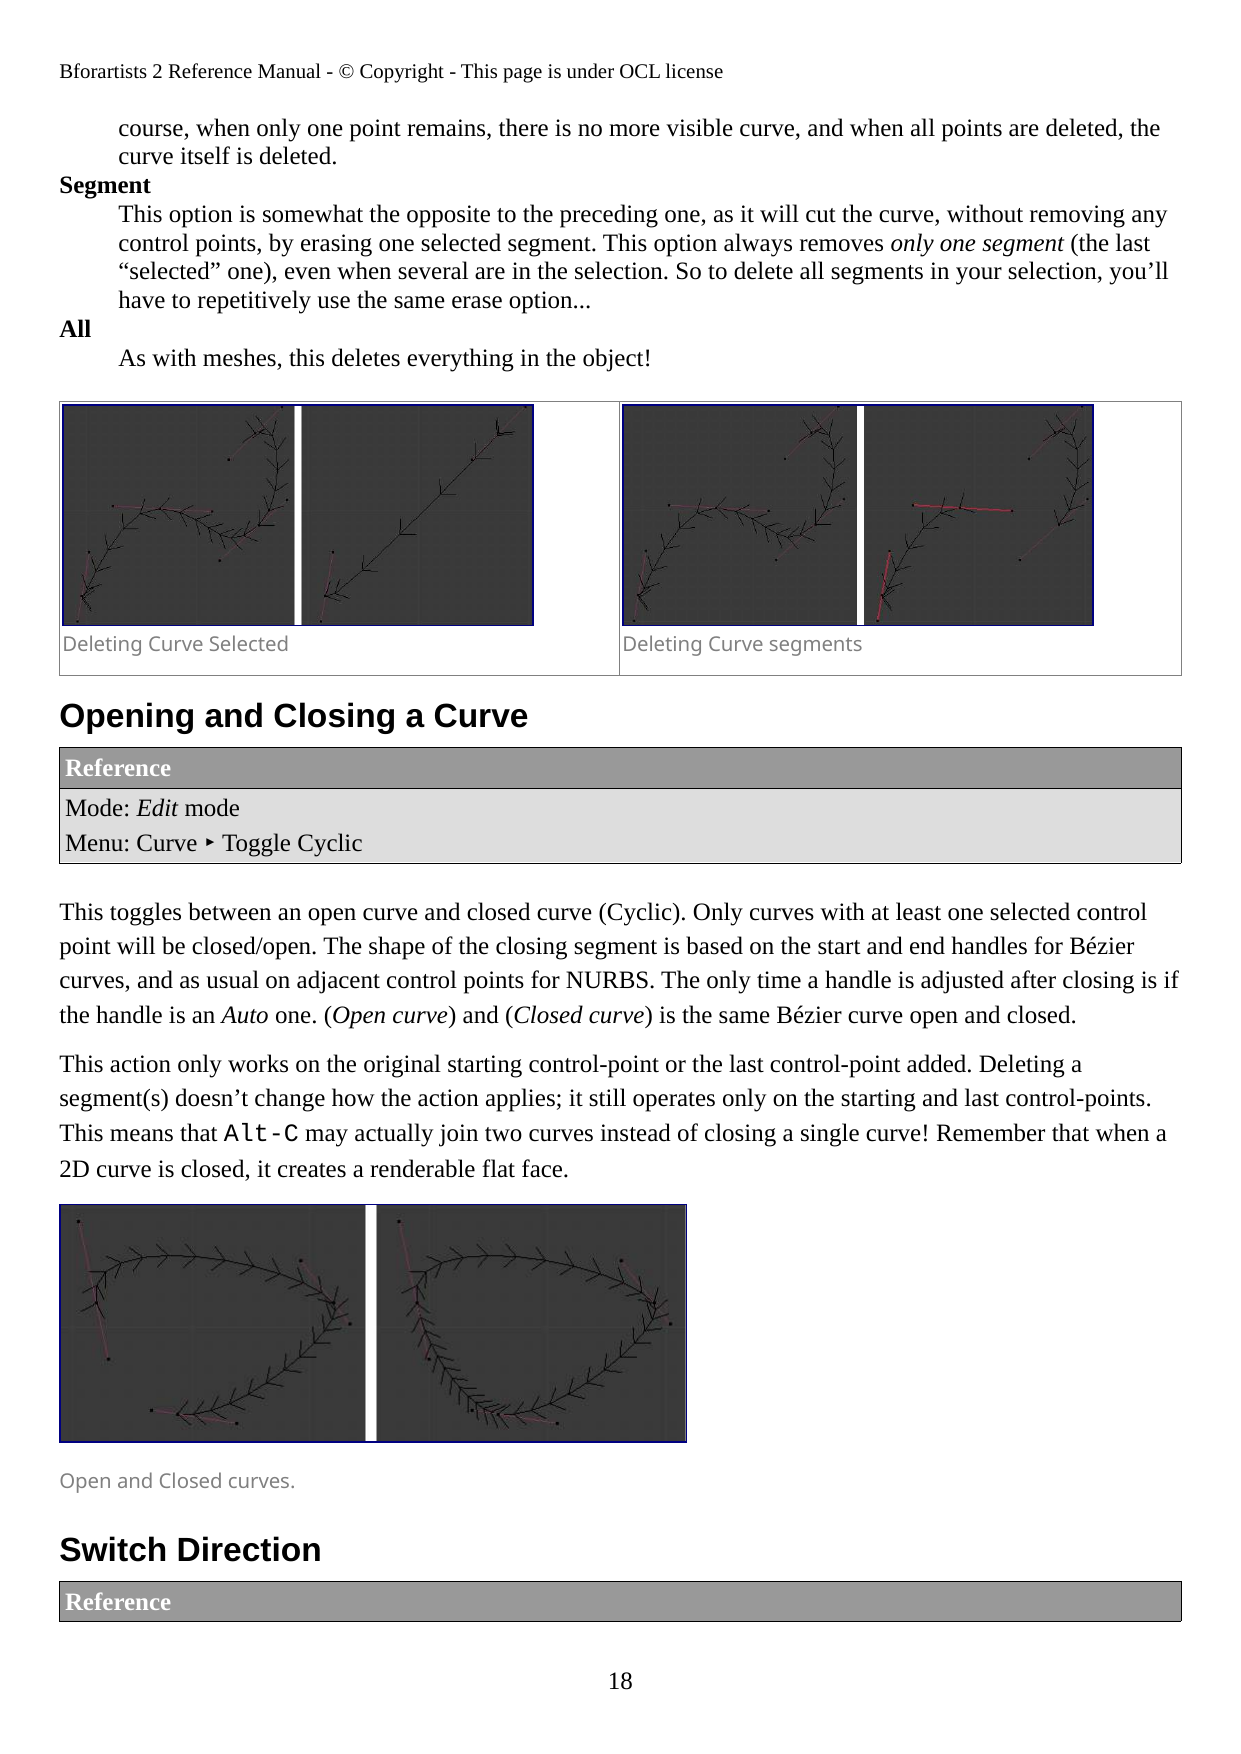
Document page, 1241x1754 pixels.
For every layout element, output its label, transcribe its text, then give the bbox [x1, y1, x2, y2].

text Open and Closed curves. [59, 1463, 1181, 1494]
table_header Deleting Curve Selected [60, 402, 619, 675]
table_header Reference [60, 1582, 1181, 1621]
table_header Deleting Curve segments [620, 402, 1181, 675]
list course, when only one point remains, there is no more visible curve, and when all points are deleted, the curve itself is deleted. [118, 113, 1181, 170]
list This option is somewhat the opposite to the preceding one, as it will cut the curve, without removing any control points, by erasing one selected segment. This option always removes only one segment (the last “selected” one), even when several are in the selection. So to delete all segments in your selection, you’ll have to repetitively use the same erase option... [118, 199, 1181, 314]
picture [61, 1205, 686, 1441]
picture [64, 406, 532, 625]
text This toggles between an open curve and closed curve (Cyclic). Only curves with at least one selected control point will be closed/open. The shape of the closing segment is based on the start and end handles for Bézier curves, and as usual on adjacent control points for NURBS. The only time a handle is adjusted after closing is if the handle is an Auto one. (Open curve) and (Closed curve) is the same Bézier curve open and closed. [59, 897, 1181, 1029]
subtitle Segment [59, 170, 1181, 199]
subtitle All [59, 314, 1181, 343]
text This action only works on the original starting control-point or the last control-point added. Deleting a segment(s) doesn’t change how the action applies; it still operates only on the starting and last control-points. This means that Alt-C may actually join two curves instead of closing a single curve! Remember that when a 2D curve is closed, it creates a renderable flat face. [59, 1049, 1181, 1183]
table_header Reference [60, 748, 1181, 788]
table_cell Mode: Edit mode Menu: Curve ‣ Toggle Cyclic [60, 789, 1181, 862]
subtitle Switch Direction [59, 1530, 1181, 1568]
picture [624, 406, 1092, 625]
subtitle Opening and Closing a Curve [59, 696, 1181, 735]
list As with meshes, this deletes everything in the object! [118, 343, 1181, 371]
